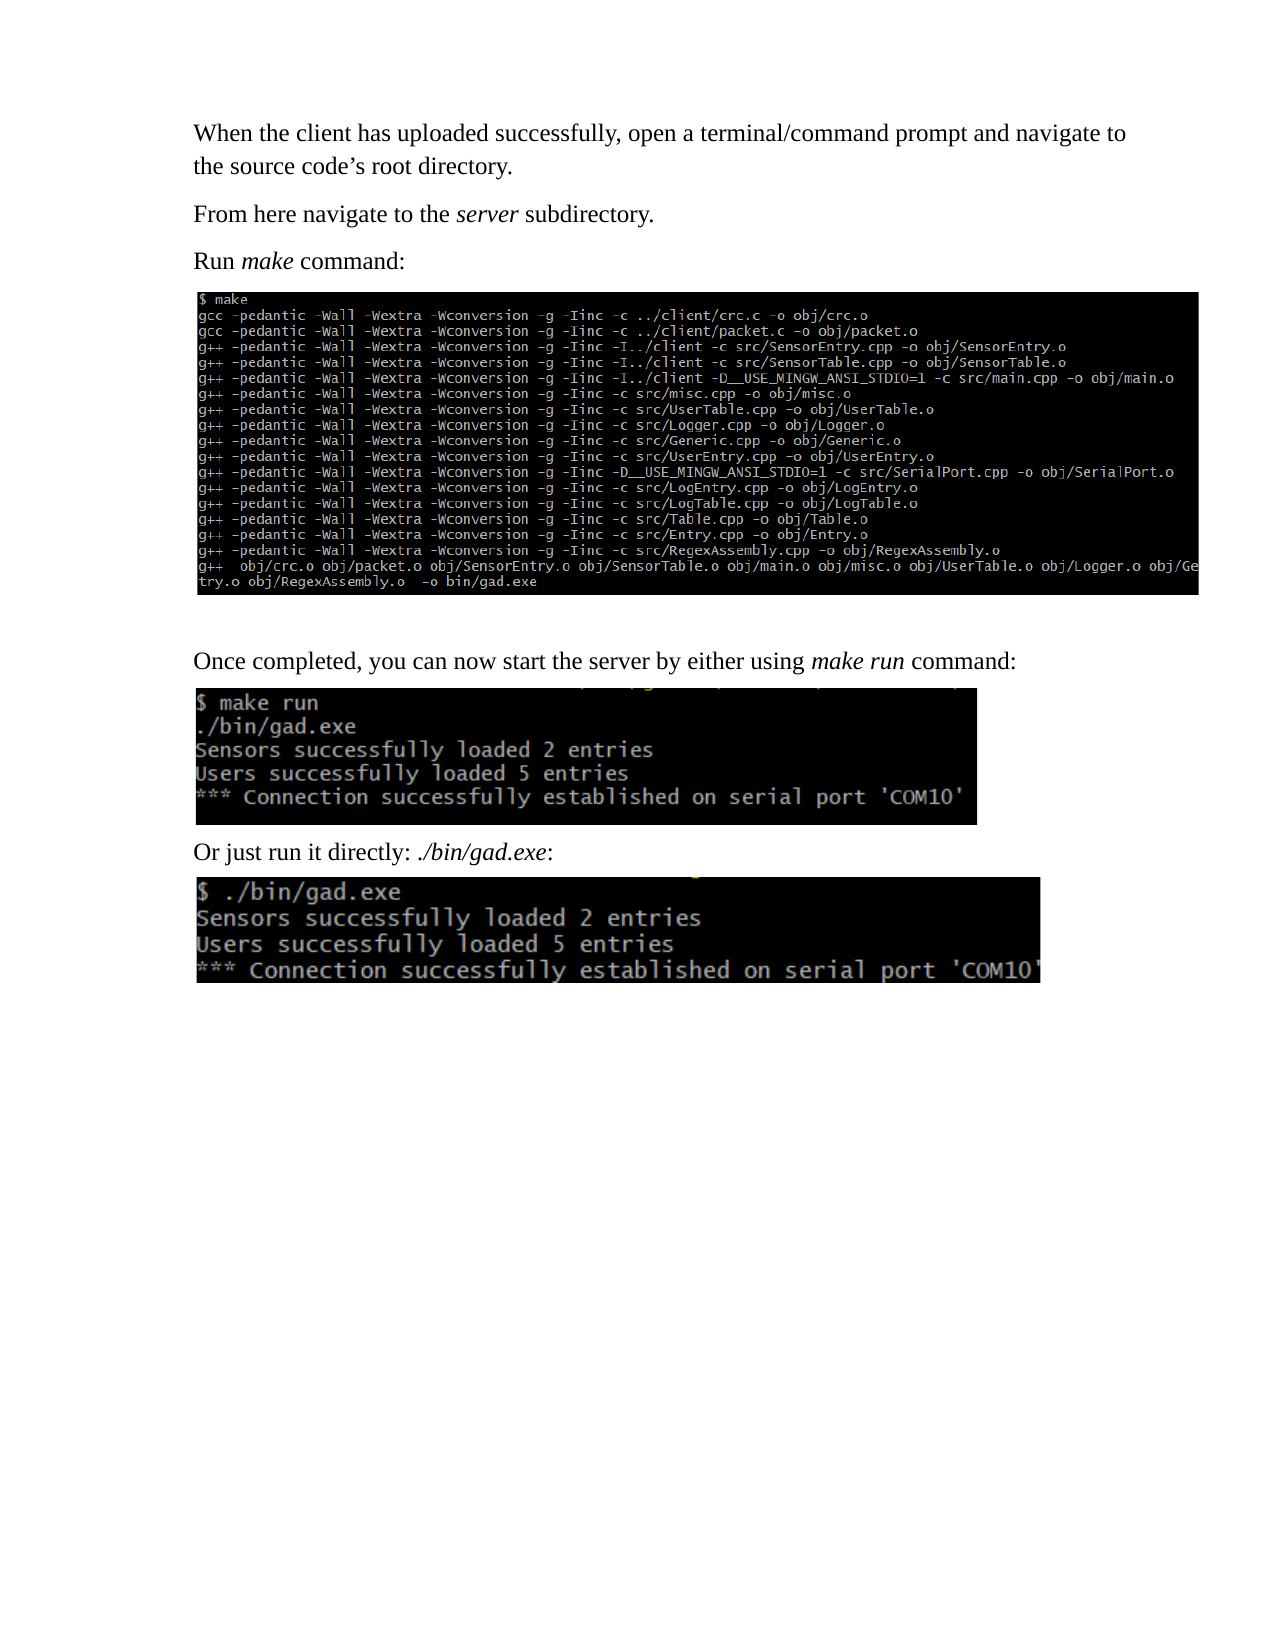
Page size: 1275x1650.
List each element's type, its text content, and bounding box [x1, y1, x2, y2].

list Once completed, you can now start the server by either using make run command: [156, 646, 1157, 675]
picture [196, 877, 1041, 983]
list Run make command: [156, 246, 1157, 275]
list Or just run it directly: ./bin/gad.exe: [156, 837, 1157, 865]
list When the client has uploaded successfully, open a terminal/command prompt and navigate to the source code’s root directory. [156, 118, 1157, 180]
list From here navigate to the server subdirectory. [156, 199, 1157, 227]
picture [197, 292, 1199, 595]
picture [195, 688, 978, 825]
